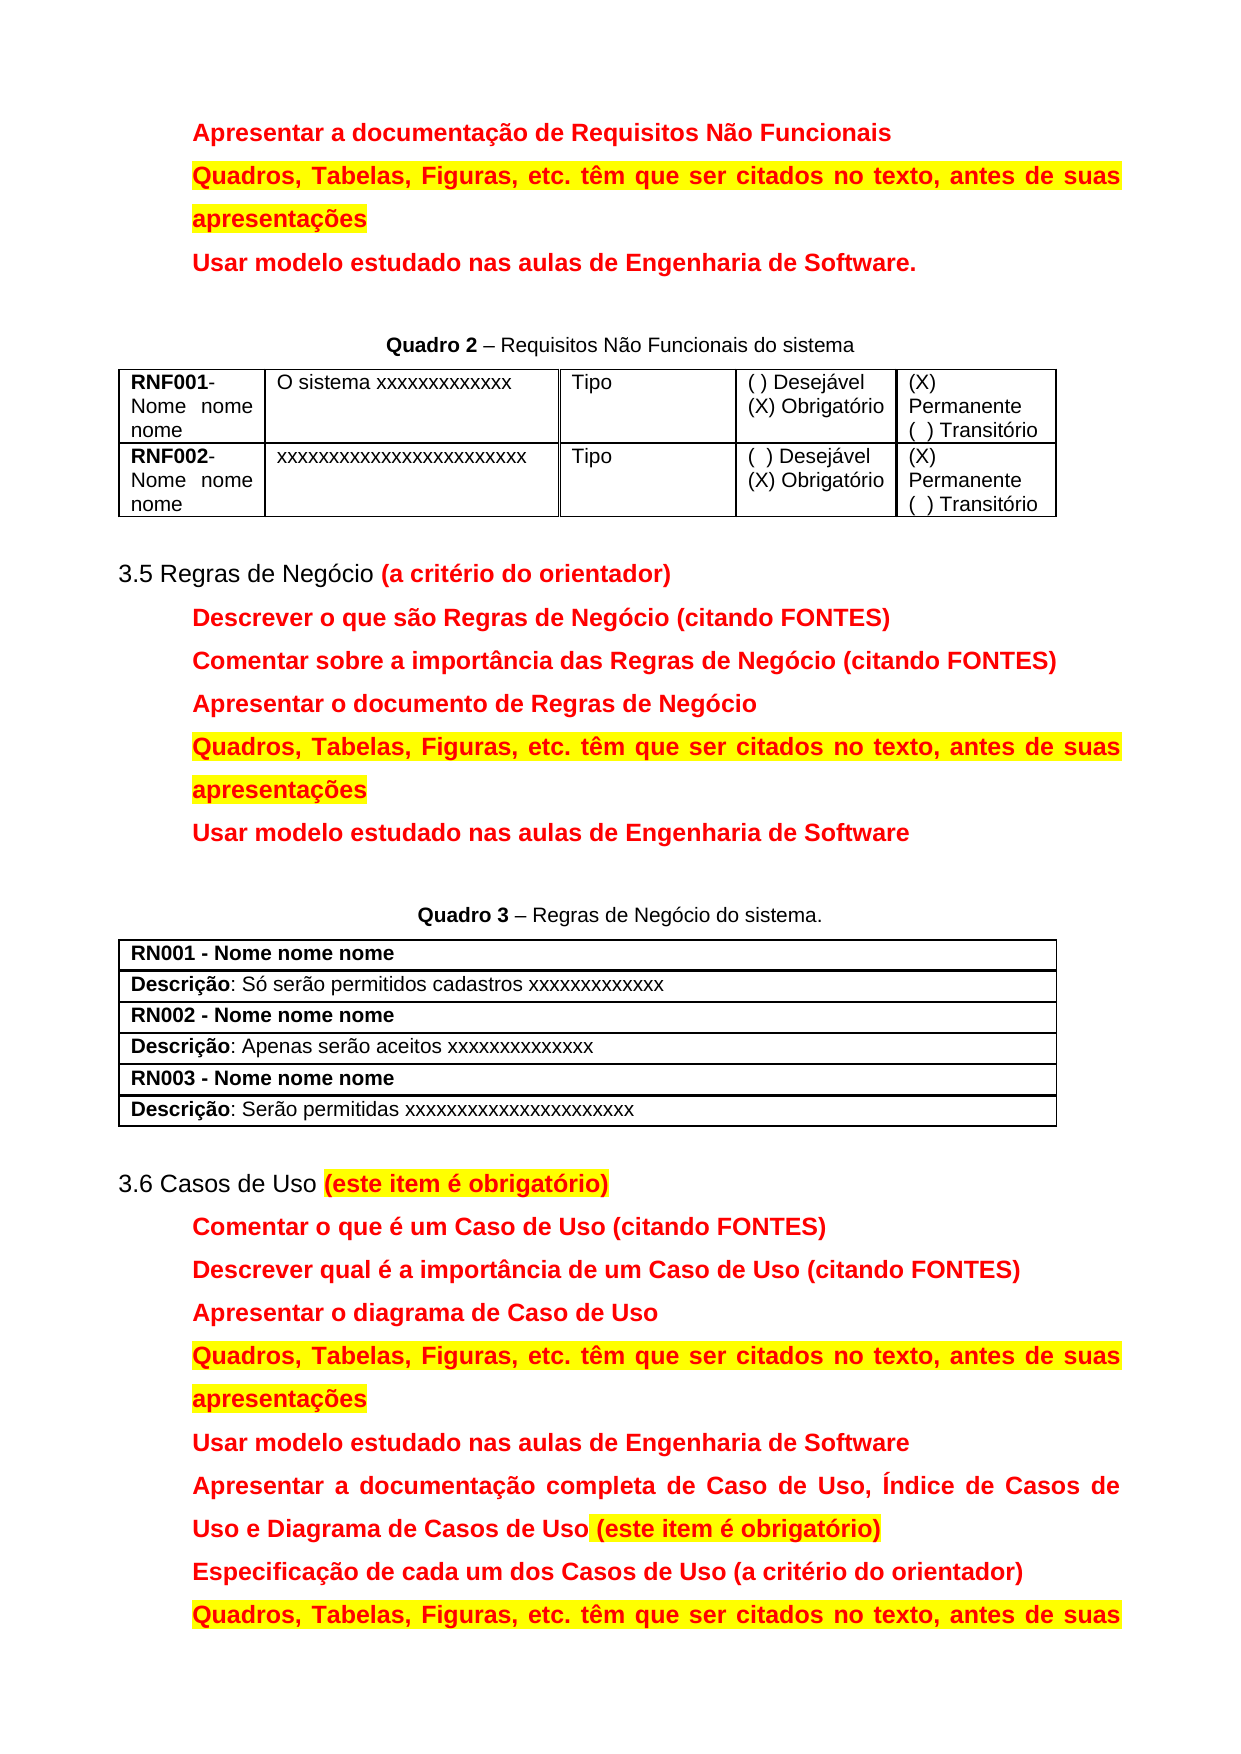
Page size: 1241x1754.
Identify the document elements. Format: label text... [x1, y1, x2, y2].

table_cell Tipo [561, 444, 735, 516]
text Usar modelo estudado nas aulas de Engenharia de Software [118, 818, 1122, 847]
table_cell RN002 - Nome nome nome [120, 1003, 1056, 1032]
text Apresentar o documento de Regras de Negócio [118, 689, 1122, 718]
table_header O sistema xxxxxxxxxxxxx [266, 370, 558, 442]
text Apresentar a documentação completa de Caso de Uso, Índice de Casos de Uso e Diagrama de Casos de Uso (este item é obrigatório) [192, 1471, 1122, 1542]
text Comentar o que é um Caso de Uso (citando FONTES) [192, 1212, 1122, 1241]
text Apresentar o diagrama de Caso de Uso [192, 1298, 1122, 1327]
text Quadro 3 – Regras de Negócio do sistema. [118, 903, 1122, 927]
text 3.5 Regras de Negócio (a critério do orientador) [118, 559, 1122, 588]
text Especificação de cada um dos Casos de Uso (a critério do orientador) [192, 1557, 1122, 1586]
table_cell ( ) Desejável (X) Obrigatório [737, 444, 895, 516]
table_header RNF001-Nome nome nome [120, 370, 264, 442]
text Quadros, Tabelas, Figuras, etc. têm que ser citados no texto, antes de suas apresentações [192, 161, 1122, 233]
text Quadro 2 – Requisitos Não Funcionais do sistema [118, 333, 1122, 357]
text Descrever qual é a importância de um Caso de Uso (citando FONTES) [192, 1255, 1122, 1284]
text Apresentar a documentação de Requisitos Não Funcionais [118, 118, 1122, 147]
text Quadros, Tabelas, Figuras, etc. têm que ser citados no texto, antes de suas apresentações [192, 1341, 1122, 1413]
table_header (X) Permanente ( ) Transitório [898, 370, 1055, 442]
text Quadros, Tabelas, Figuras, etc. têm que ser citados no texto, antes de suas [192, 1600, 1122, 1629]
table_cell Descrição: Só serão permitidos cadastros xxxxxxxxxxxxx [120, 972, 1056, 1001]
table_header Tipo [561, 370, 735, 442]
table_header RN001 - Nome nome nome [120, 941, 1056, 969]
text Comentar sobre a importância das Regras de Negócio (citando FONTES) [118, 646, 1122, 674]
text Descrever o que são Regras de Negócio (citando FONTES) [118, 603, 1122, 631]
table_cell Descrição: Apenas serão aceitos xxxxxxxxxxxxxx [120, 1034, 1056, 1063]
table_cell (X) Permanente ( ) Transitório [898, 444, 1055, 516]
text 3.6 Casos de Uso (este item é obrigatório) [118, 1169, 1122, 1197]
text Quadros, Tabelas, Figuras, etc. têm que ser citados no texto, antes de suas apresentações [192, 732, 1122, 804]
text Usar modelo estudado nas aulas de Engenharia de Software. [118, 247, 1122, 276]
table_cell Descrição: Serão permitidas xxxxxxxxxxxxxxxxxxxxxx [120, 1097, 1056, 1125]
table_cell RN003 - Nome nome nome [120, 1065, 1056, 1094]
table_cell RNF002-Nome nome nome [120, 444, 264, 516]
table_header ( ) Desejável (X) Obrigatório [737, 370, 895, 442]
table_cell xxxxxxxxxxxxxxxxxxxxxxxx [266, 444, 558, 516]
text Usar modelo estudado nas aulas de Engenharia de Software [192, 1427, 1122, 1456]
